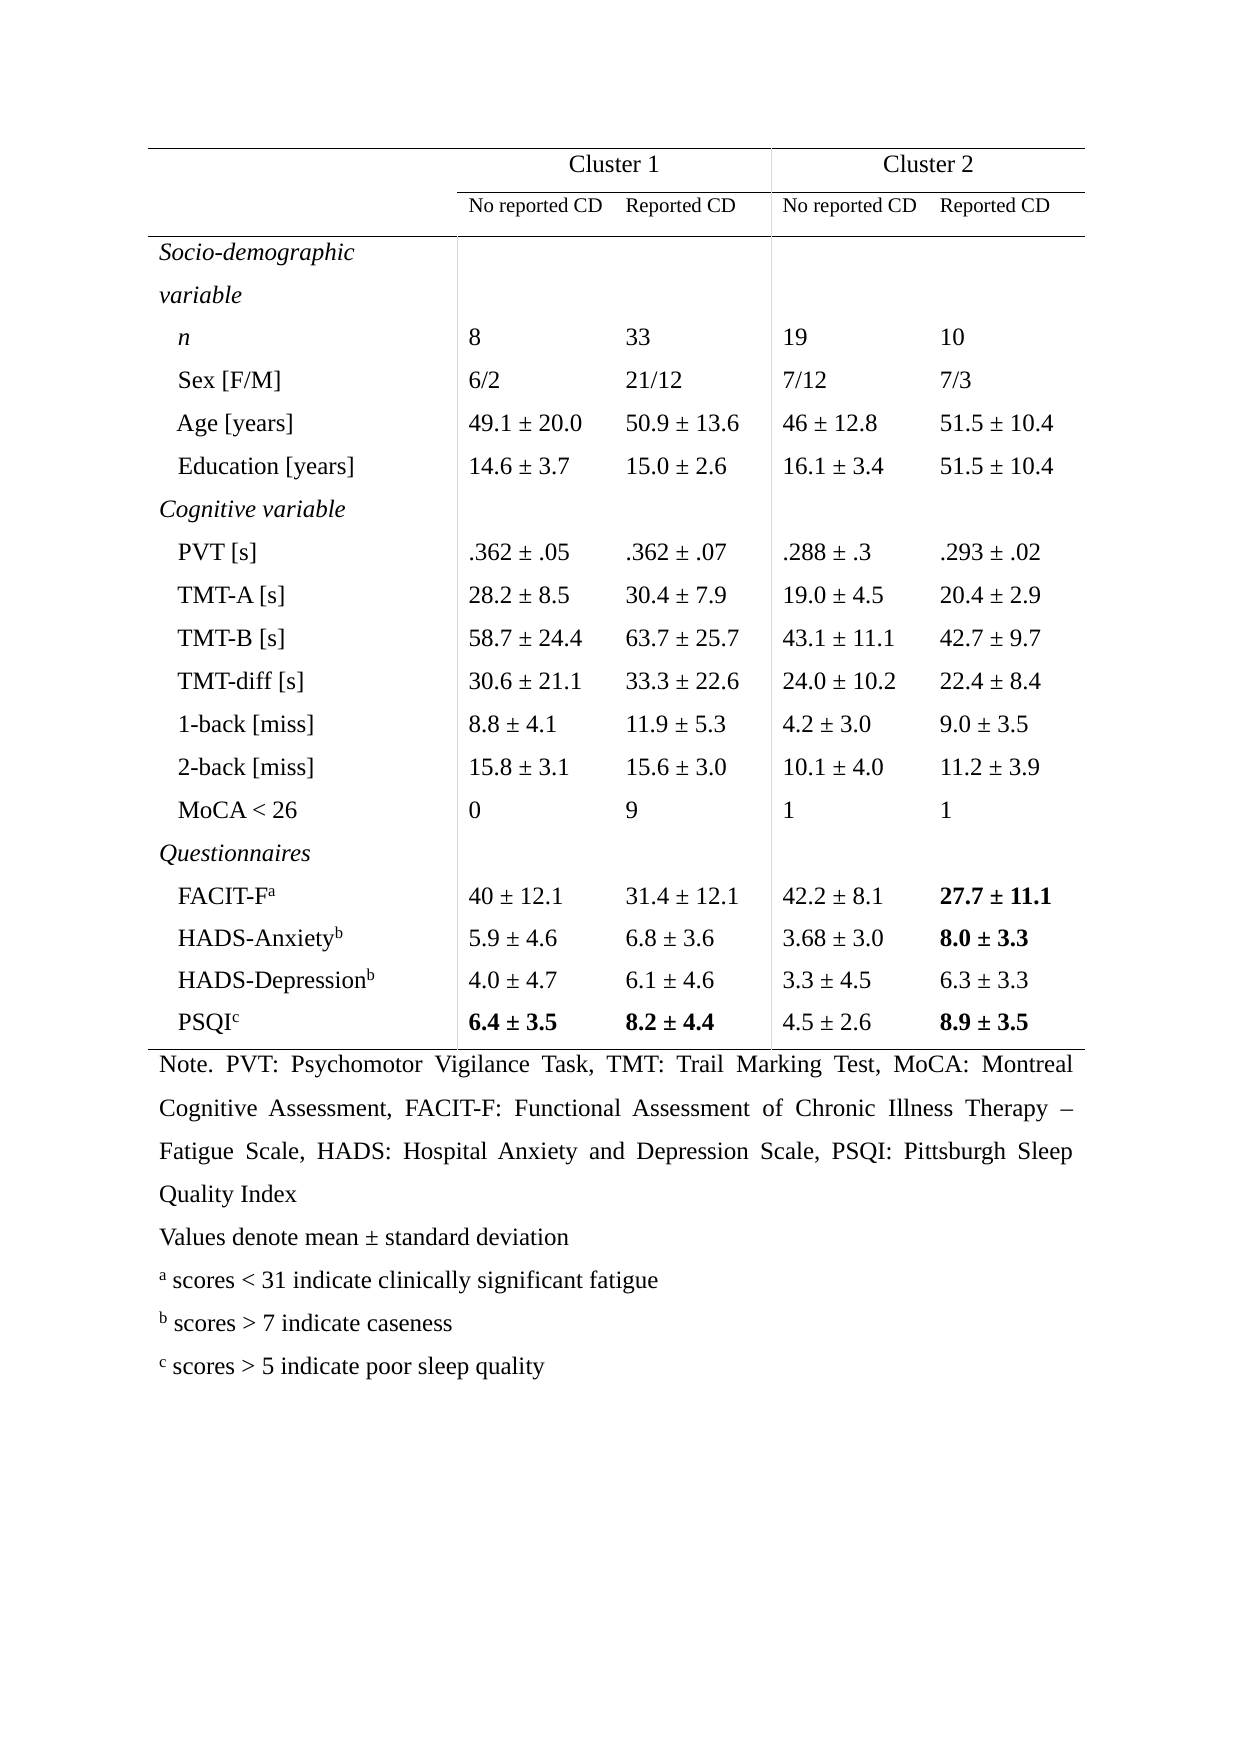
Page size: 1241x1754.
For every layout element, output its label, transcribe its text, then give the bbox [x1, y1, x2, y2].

table_cell 11.9 ± 5.3 [614, 709, 771, 752]
table_cell 40 ± 12.1 [458, 881, 614, 923]
table_cell Age [years] [148, 408, 457, 451]
table_cell [772, 494, 928, 537]
table_cell [928, 237, 1085, 322]
table_cell [458, 838, 614, 881]
table_cell 14.6 ± 3.7 [458, 451, 614, 494]
table_cell 15.6 ± 3.0 [614, 752, 771, 795]
table_header [148, 149, 457, 192]
table_cell 63.7 ± 25.7 [614, 623, 771, 666]
table_cell 15.0 ± 2.6 [614, 451, 771, 494]
table_cell Sex [F/M] [148, 365, 457, 408]
table_cell No reported CD [772, 193, 928, 236]
table_cell [772, 838, 928, 881]
table_cell 46 ± 12.8 [772, 408, 928, 451]
table_cell 6/2 [458, 365, 614, 408]
table_cell [458, 237, 614, 322]
table_cell 27.7 ± 11.1 [928, 881, 1085, 923]
table_cell .362 ± .05 [458, 537, 614, 580]
table_cell No reported CD [457, 193, 614, 236]
table_cell Note. PVT: Psychomotor Vigilance Task, TMT: Trail Marking Test, MoCA: Montreal Cognitive Assessment, FACIT-F: Functional Assessment of Chronic Illness Therapy – Fatigue Scale, HADS: Hospital Anxiety and Depression Scale, PSQI: Pittsburgh Sleep Quality Index Values denote mean ± standard deviation a scores < 31 indicate clinically significant fatigue b scores > 7 indicate caseness c scores > 5 indicate poor sleep quality [148, 1050, 1085, 1380]
table_cell 1-back [miss] [148, 709, 457, 752]
table_cell 7/12 [772, 365, 928, 408]
table_cell 1 [928, 795, 1085, 838]
table_cell Reported CD [928, 193, 1085, 236]
table_cell 8 [458, 322, 614, 365]
table_cell 33.3 ± 22.6 [614, 666, 771, 709]
table_cell 11.2 ± 3.9 [928, 752, 1085, 795]
table_cell PVT [s] [148, 537, 457, 580]
table_cell 6.1 ± 4.6 [614, 965, 771, 1007]
table_cell 33 [614, 322, 771, 365]
table_cell 3.68 ± 3.0 [772, 923, 928, 965]
table_cell 24.0 ± 10.2 [772, 666, 928, 709]
table_cell Questionnaires [148, 838, 457, 881]
table_cell 28.2 ± 8.5 [458, 580, 614, 623]
table_cell TMT-A [s] [148, 580, 457, 623]
table_cell 5.9 ± 4.6 [458, 923, 614, 965]
table_cell 22.4 ± 8.4 [928, 666, 1085, 709]
table_cell .362 ± .07 [614, 537, 771, 580]
table_cell 2-back [miss] [148, 752, 457, 795]
table_cell 0 [458, 795, 614, 838]
table_cell 6.8 ± 3.6 [614, 923, 771, 965]
table_cell HADS-Depressionb [148, 965, 457, 1007]
table_cell 6.3 ± 3.3 [928, 965, 1085, 1007]
table_cell TMT-diff [s] [148, 666, 457, 709]
table_cell 58.7 ± 24.4 [458, 623, 614, 666]
table_cell MoCA < 26 [148, 795, 457, 838]
table_cell 15.8 ± 3.1 [458, 752, 614, 795]
table_cell 3.3 ± 4.5 [772, 965, 928, 1007]
table_cell 49.1 ± 20.0 [458, 408, 614, 451]
table_cell 1 [772, 795, 928, 838]
table_cell [148, 192, 457, 236]
table_cell 30.4 ± 7.9 [614, 580, 771, 623]
table_cell 21/12 [614, 365, 771, 408]
table_cell 51.5 ± 10.4 [928, 451, 1085, 494]
table_cell 16.1 ± 3.4 [772, 451, 928, 494]
table_cell 20.4 ± 2.9 [928, 580, 1085, 623]
table_cell Cognitive variable [148, 494, 457, 537]
table_cell n [148, 322, 457, 365]
table_cell 9.0 ± 3.5 [928, 709, 1085, 752]
table_cell 9 [614, 795, 771, 838]
table_cell 30.6 ± 21.1 [458, 666, 614, 709]
table_cell 4.2 ± 3.0 [772, 709, 928, 752]
table_cell 10.1 ± 4.0 [772, 752, 928, 795]
table_cell 42.7 ± 9.7 [928, 623, 1085, 666]
table_cell [928, 838, 1085, 881]
table_cell [614, 237, 771, 322]
table_cell .288 ± .3 [772, 537, 928, 580]
table_cell 4.0 ± 4.7 [458, 965, 614, 1007]
table_header Cluster 1 [457, 149, 771, 192]
table_cell FACIT-Fa [148, 881, 457, 923]
table_cell 10 [928, 322, 1085, 365]
table_cell [614, 838, 771, 881]
table_cell Reported CD [614, 193, 771, 236]
table_cell 19.0 ± 4.5 [772, 580, 928, 623]
table_cell 19 [772, 322, 928, 365]
table_cell HADS-Anxietyb [148, 923, 457, 965]
table_cell 6.4 ± 3.5 [458, 1007, 614, 1048]
table_cell [772, 237, 928, 322]
table_cell 8.2 ± 4.4 [614, 1007, 771, 1048]
table_cell PSQIc [148, 1007, 457, 1048]
table_cell 31.4 ± 12.1 [614, 881, 771, 923]
table_cell .293 ± .02 [928, 537, 1085, 580]
table_cell 7/3 [928, 365, 1085, 408]
table_cell 50.9 ± 13.6 [614, 408, 771, 451]
table_cell TMT-B [s] [148, 623, 457, 666]
table_cell 8.0 ± 3.3 [928, 923, 1085, 965]
table_cell Socio-demographic variable [148, 237, 457, 322]
table_cell [458, 494, 614, 537]
table_header Cluster 2 [772, 149, 1085, 192]
table_cell 42.2 ± 8.1 [772, 881, 928, 923]
table_cell [614, 494, 771, 537]
table_cell 8.9 ± 3.5 [928, 1007, 1085, 1048]
table_cell 51.5 ± 10.4 [928, 408, 1085, 451]
table_cell [928, 494, 1085, 537]
table_cell Education [years] [148, 451, 457, 494]
table_cell 43.1 ± 11.1 [772, 623, 928, 666]
table_cell 8.8 ± 4.1 [458, 709, 614, 752]
table_cell 4.5 ± 2.6 [772, 1007, 928, 1048]
